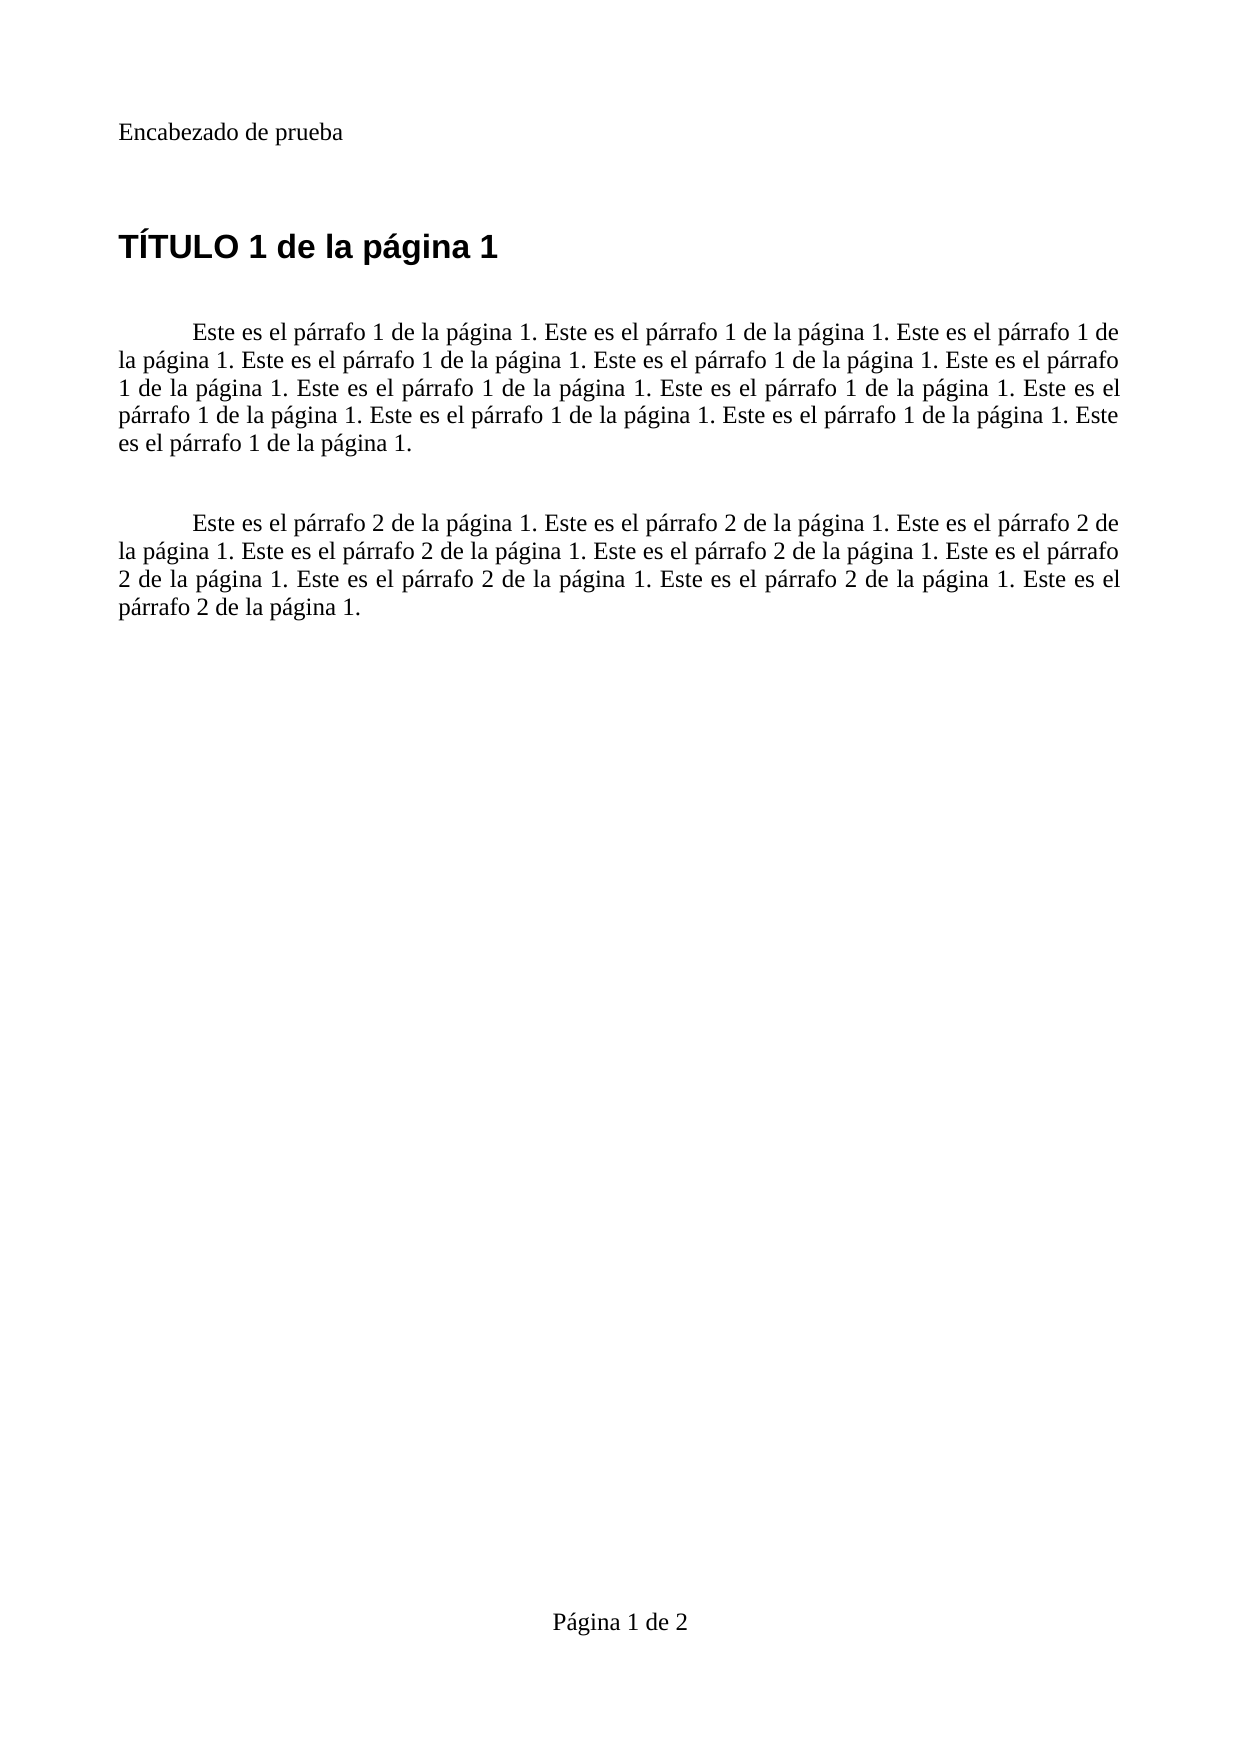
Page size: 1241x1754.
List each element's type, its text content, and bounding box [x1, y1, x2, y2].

text Este es el párrafo 2 de la página 1. Este es el párrafo 2 de la página 1. Este es el párrafo 2 de la página 1. Este es el párrafo 2 de la página 1. Este es el párrafo 2 de la página 1. Este es el párrafo 2 de la página 1. Este es el párrafo 2 de la página 1. Este es el párrafo 2 de la página 1. Este es el párrafo 2 de la página 1. [118, 509, 1122, 620]
subtitle TÍTULO 1 de la página 1 [118, 228, 1122, 266]
text Este es el párrafo 1 de la página 1. Este es el párrafo 1 de la página 1. Este es el párrafo 1 de la página 1. Este es el párrafo 1 de la página 1. Este es el párrafo 1 de la página 1. Este es el párrafo 1 de la página 1. Este es el párrafo 1 de la página 1. Este es el párrafo 1 de la página 1. Este es el párrafo 1 de la página 1. Este es el párrafo 1 de la página 1. Este es el párrafo 1 de la página 1. Este es el párrafo 1 de la página 1. [118, 318, 1122, 457]
